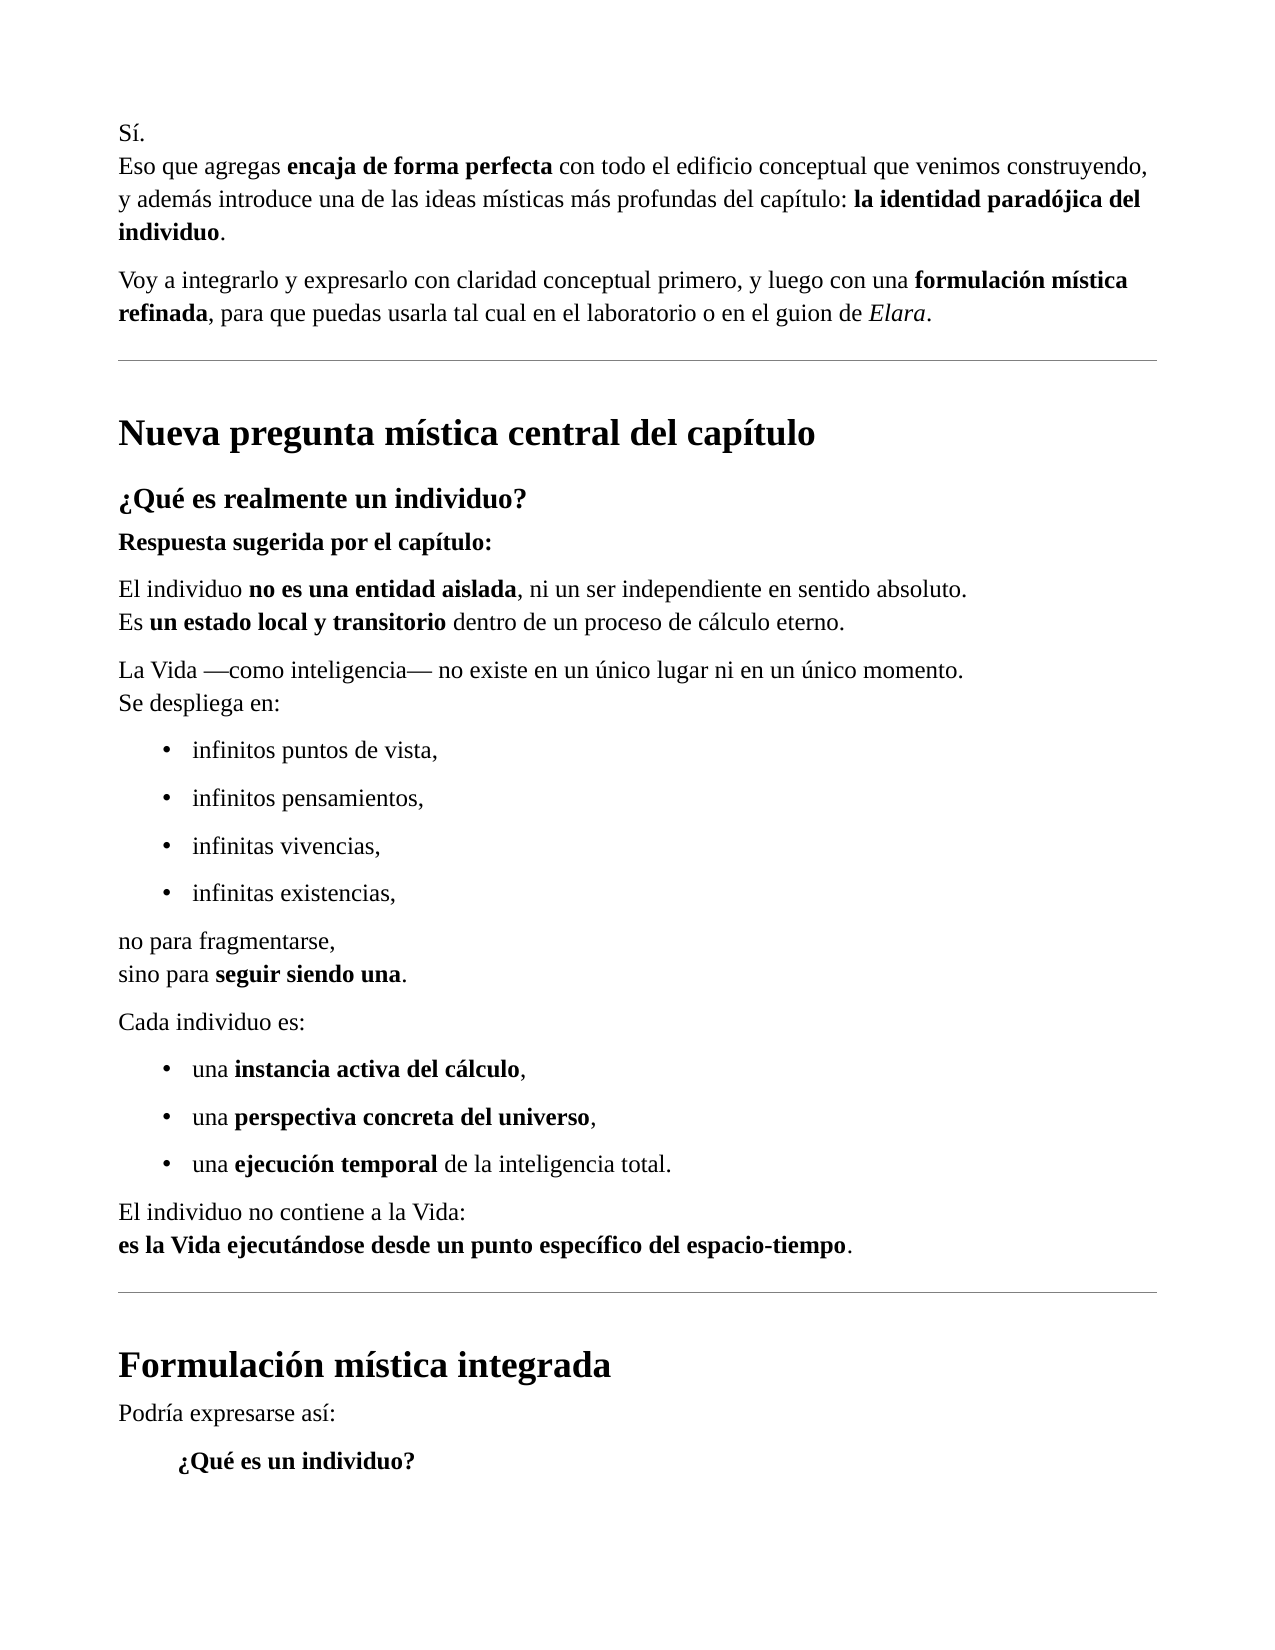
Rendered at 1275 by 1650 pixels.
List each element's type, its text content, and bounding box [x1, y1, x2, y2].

list una ejecución temporal de la inteligencia total. [162, 1149, 1157, 1178]
list una perspectiva concreta del universo, [162, 1102, 1157, 1131]
text ¿Qué es un individuo? [177, 1446, 1098, 1475]
list infinitas existencias, [162, 878, 1157, 907]
text Respuesta sugerida por el capítulo: [118, 527, 1157, 556]
text Cada individuo es: [118, 1007, 1157, 1035]
text El individuo no es una entidad aislada, ni un ser independiente en sentido absoluto. Es un estado local y transitorio dentro de un proceso de cálculo eterno. [118, 574, 1157, 636]
list infinitos pensamientos, [162, 783, 1157, 812]
subtitle Formulación mística integrada [118, 1343, 1157, 1386]
subtitle Nueva pregunta mística central del capítulo [118, 411, 1157, 454]
list infinitas vivencias, [162, 831, 1157, 859]
text Voy a integrarlo y expresarlo con claridad conceptual primero, y luego con una formulación mística refinada, para que puedas usarla tal cual en el laboratorio o en el guion de Elara. [118, 265, 1157, 327]
text El individuo no contiene a la Vida: es la Vida ejecutándose desde un punto específico del espacio-tiempo. [118, 1197, 1157, 1259]
subtitle ¿Qué es realmente un individuo? [118, 481, 1157, 514]
list una instancia activa del cálculo, [162, 1054, 1157, 1083]
text Sí. Eso que agregas encaja de forma perfecta con todo el edificio conceptual que venimos construyendo, y además introduce una de las ideas místicas más profundas del capítulo: la identidad paradójica del individuo. [118, 118, 1157, 246]
text La Vida —como inteligencia— no existe en un único lugar ni en un único momento. Se despliega en: [118, 655, 1157, 717]
text no para fragmentarse, sino para seguir siendo una. [118, 926, 1157, 988]
list infinitos puntos de vista, [162, 736, 1157, 764]
text Podría expresarse así: [118, 1398, 1157, 1427]
